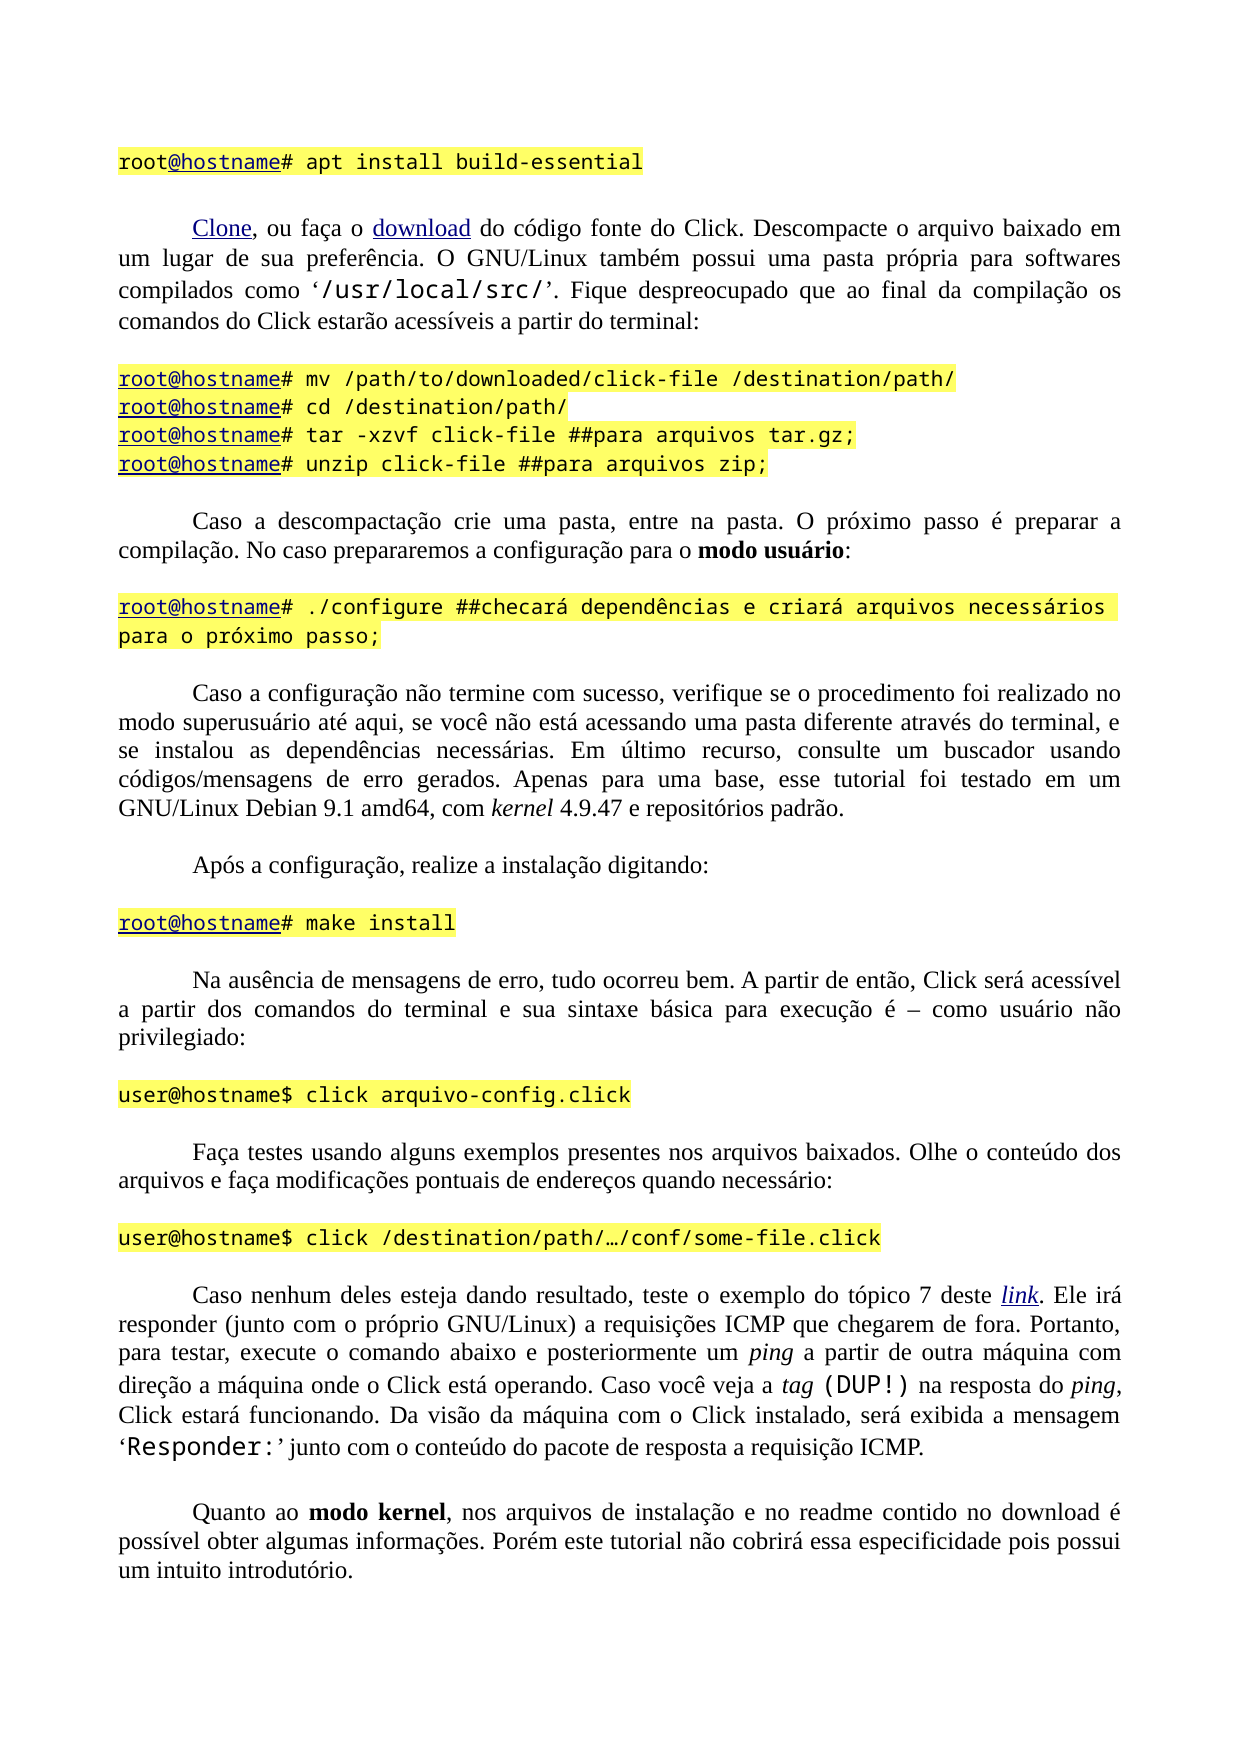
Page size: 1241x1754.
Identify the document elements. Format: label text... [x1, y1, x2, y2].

text root@hostname# tar -xzvf click-file ##para arquivos tar.gz; [118, 421, 1122, 449]
text Caso a descompactação crie uma pasta, entre na pasta. O próximo passo é preparar a compilação. No caso prepararemos a configuração para o modo usuário: [118, 506, 1122, 564]
text root@hostname# apt install build-essential [118, 147, 1122, 175]
text root@hostname# mv /path/to/downloaded/click-file /destination/path/ [118, 364, 1122, 392]
text Após a configuração, realize a instalação digitando: [118, 851, 1122, 879]
text user@hostname$ click /destination/path/…/conf/some-file.click [118, 1223, 1122, 1252]
text Clone, ou faça o download do código fonte do Click. Descompacte o arquivo baixado em um lugar de sua preferência. O GNU/Linux também possui uma pasta própria para softwares compilados como ‘/usr/local/src/’. Fique despreocupado que ao final da compilação os comandos do Click estarão acessíveis a partir do terminal: [118, 209, 1122, 335]
text root@hostname# unzip click-file ##para arquivos zip; [118, 449, 1122, 477]
text Caso a configuração não termine com sucesso, verifique se o procedimento foi realizado no modo superusuário até aqui, se você não está acessando uma pasta diferente através do terminal, e se instalou as dependências necessárias. Em último recurso, consulte um buscador usando códigos/mensagens de erro gerados. Apenas para uma base, esse tutorial foi testado em um GNU/Linux Debian 9.1 amd64, com kernel 4.9.47 e repositórios padrão. [118, 678, 1122, 822]
text root@hostname# ./configure ##checará dependências e criará arquivos necessários para o próximo passo; [118, 592, 1122, 649]
text Caso nenhum deles esteja dando resultado, teste o exemplo do tópico 7 deste link. Ele irá responder (junto com o próprio GNU/Linux) a requisições ICMP que chegarem de fora. Portanto, para testar, execute o comando abaixo e posteriormente um ping a partir de outra máquina com direção a máquina onde o Click está operando. Caso você veja a tag (DUP!) na resposta do ping, Click estará funcionando. Da visão da máquina com o Click instalado, será exibida a mensagem ‘Responder:’ junto com o conteúdo do pacote de resposta a requisição ICMP. [118, 1280, 1122, 1463]
text Faça testes usando alguns exemplos presentes nos arquivos baixados. Olhe o conteúdo dos arquivos e faça modificações pontuais de endereços quando necessário: [118, 1137, 1122, 1194]
text user@hostname$ click arquivo-config.click [118, 1080, 1122, 1108]
text Na ausência de mensagens de erro, tudo ocorreu bem. A partir de então, Click será acessível a partir dos comandos do terminal e sua sintaxe básica para execução é – como usuário não privilegiado: [118, 965, 1122, 1051]
text root@hostname# cd /destination/path/ [118, 392, 1122, 421]
text root@hostname# make install [118, 908, 1122, 937]
text Quanto ao modo kernel, nos arquivos de instalação e no readme contido no download é possível obter algumas informações. Porém este tutorial não cobrirá essa especificidade pois possui um intuito introdutório. [118, 1497, 1122, 1583]
